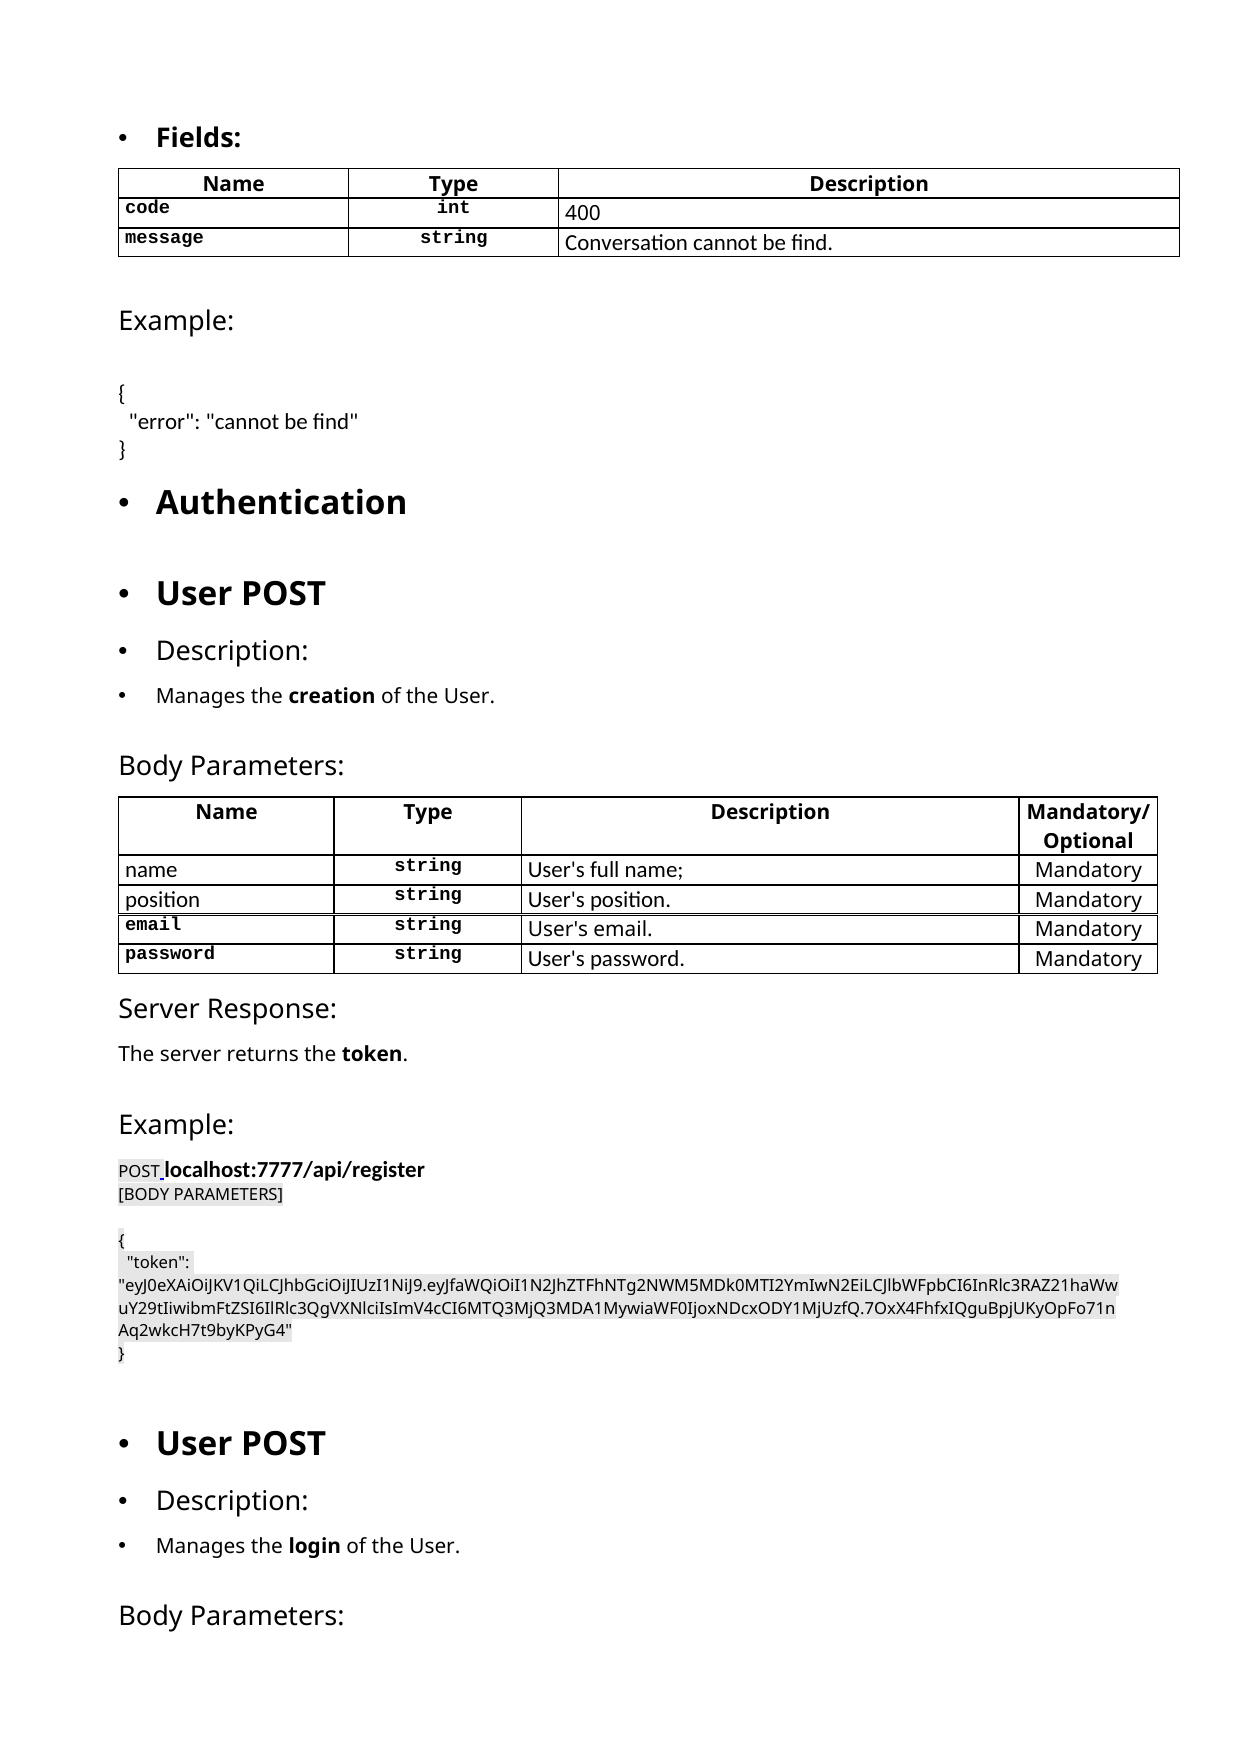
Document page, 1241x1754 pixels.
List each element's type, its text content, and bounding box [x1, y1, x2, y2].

table_cell email [119, 916, 333, 943]
table_cell User's position. [522, 886, 1018, 913]
text [BODY PARAMETERS] [118, 1183, 1122, 1206]
table_cell int [349, 199, 558, 227]
table_cell code [119, 199, 348, 227]
text POST localhost:7777/api/register [118, 1155, 1122, 1183]
table_cell string [335, 945, 521, 973]
table_header Description [522, 798, 1018, 854]
list Manages the login of the User. [81, 1531, 1122, 1559]
list Description: [81, 631, 1122, 668]
table_cell Mandatory [1020, 916, 1157, 943]
table_cell User's password. [522, 945, 1018, 973]
table_cell 400 [559, 199, 1179, 227]
table_cell Conversation cannot be find. [559, 229, 1179, 256]
table_cell Mandatory [1020, 856, 1157, 884]
list Fields: [81, 118, 1122, 155]
table_cell message [119, 229, 348, 256]
table_cell position [119, 886, 333, 913]
list Authentication [81, 479, 1122, 524]
text { "error": "cannot be find" } [118, 379, 1122, 463]
text Body Parameters: [118, 747, 1122, 784]
list Manages the creation of the User. [81, 681, 1122, 709]
table_header Type [335, 798, 521, 854]
table_cell Mandatory [1020, 886, 1157, 913]
text Server Response: [118, 990, 1122, 1027]
text The server returns the token. [118, 1039, 1122, 1068]
text { "token": "eyJ0eXAiOiJKV1QiLCJhbGciOiJIUzI1NiJ9.eyJfaWQiOiI1N2JhZTFhNTg2NWM5MDk0MTI2YmIwN2EiLCJlbWFpbCI6InRlc3RAZ21haWwuY29tIiwibmFtZSI6IlRlc3QgVXNlciIsImV4cCI6MTQ3MjQ3MDA1MywiaWF0IjoxNDcxODY1MjUzfQ.7OxX4FhfxIQguBpjUKyOpFo71nAq2wkcH7t9byKPyG4" } [118, 1228, 1122, 1364]
table_header Type [349, 169, 558, 197]
table_header Description [559, 169, 1179, 197]
table_cell string [349, 229, 558, 256]
table_cell string [335, 916, 521, 943]
table_cell password [119, 945, 333, 973]
table_cell name [119, 856, 333, 884]
table_cell User's full name; [522, 856, 1018, 884]
table_cell string [335, 886, 521, 913]
table_header Name [119, 169, 348, 197]
list User POST [81, 570, 1122, 615]
list User POST [81, 1420, 1122, 1465]
table_header Mandatory/ Optional [1020, 798, 1157, 854]
text Example: [118, 301, 1122, 338]
table_header Name [119, 798, 333, 854]
table_cell Mandatory [1020, 945, 1157, 973]
text Example: [118, 1105, 1122, 1142]
table_cell User's email. [522, 916, 1018, 943]
table_cell string [335, 856, 521, 884]
text Body Parameters: [118, 1597, 1122, 1633]
list Description: [81, 1481, 1122, 1518]
